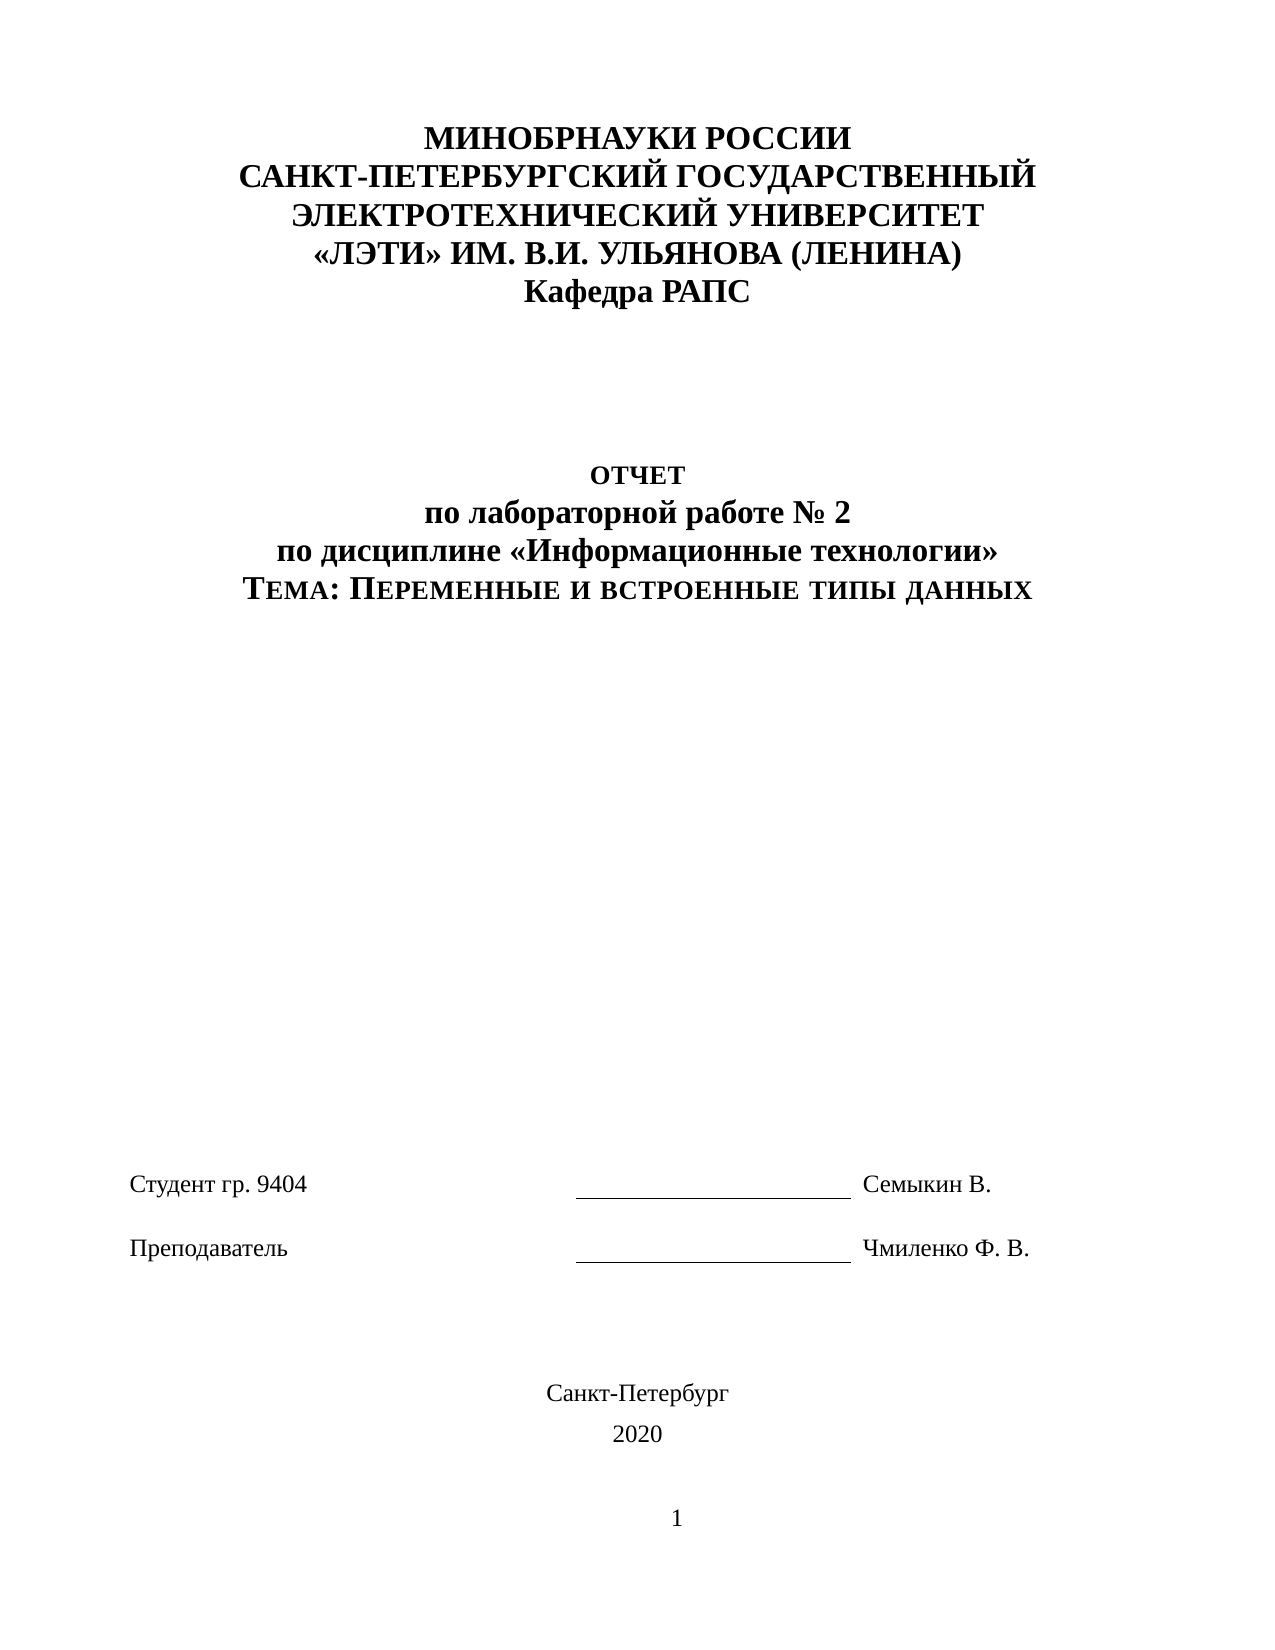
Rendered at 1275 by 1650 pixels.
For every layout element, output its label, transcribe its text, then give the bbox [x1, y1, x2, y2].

text по лабораторной работе № 2 [118, 492, 1157, 530]
table_cell [576, 1199, 851, 1262]
text Санкт-Петербург [118, 1378, 1157, 1407]
table_header [576, 1134, 851, 1198]
text электротехнический университет [118, 195, 1157, 233]
text по дисциплине «Информационные технологии» [118, 530, 1157, 568]
text «ЛЭТИ» им. В.И. Ульянова (Ленина) [118, 233, 1157, 271]
text отчет [118, 453, 1157, 492]
table_cell Преподаватель [118, 1198, 576, 1262]
table_header Семыкин В. [851, 1134, 1157, 1198]
text Тема: Переменные и встроенные типы данных [118, 568, 1157, 607]
table_header Студент гр. 9404 [118, 1134, 576, 1198]
text Санкт-Петербургский государственный [118, 156, 1157, 195]
table_cell Чмиленко Ф. В. [851, 1198, 1157, 1262]
text Кафедра РАПС [118, 271, 1157, 310]
text МИНОБРНАУКИ РОССИИ [118, 118, 1157, 156]
text 2020 [118, 1419, 1157, 1448]
